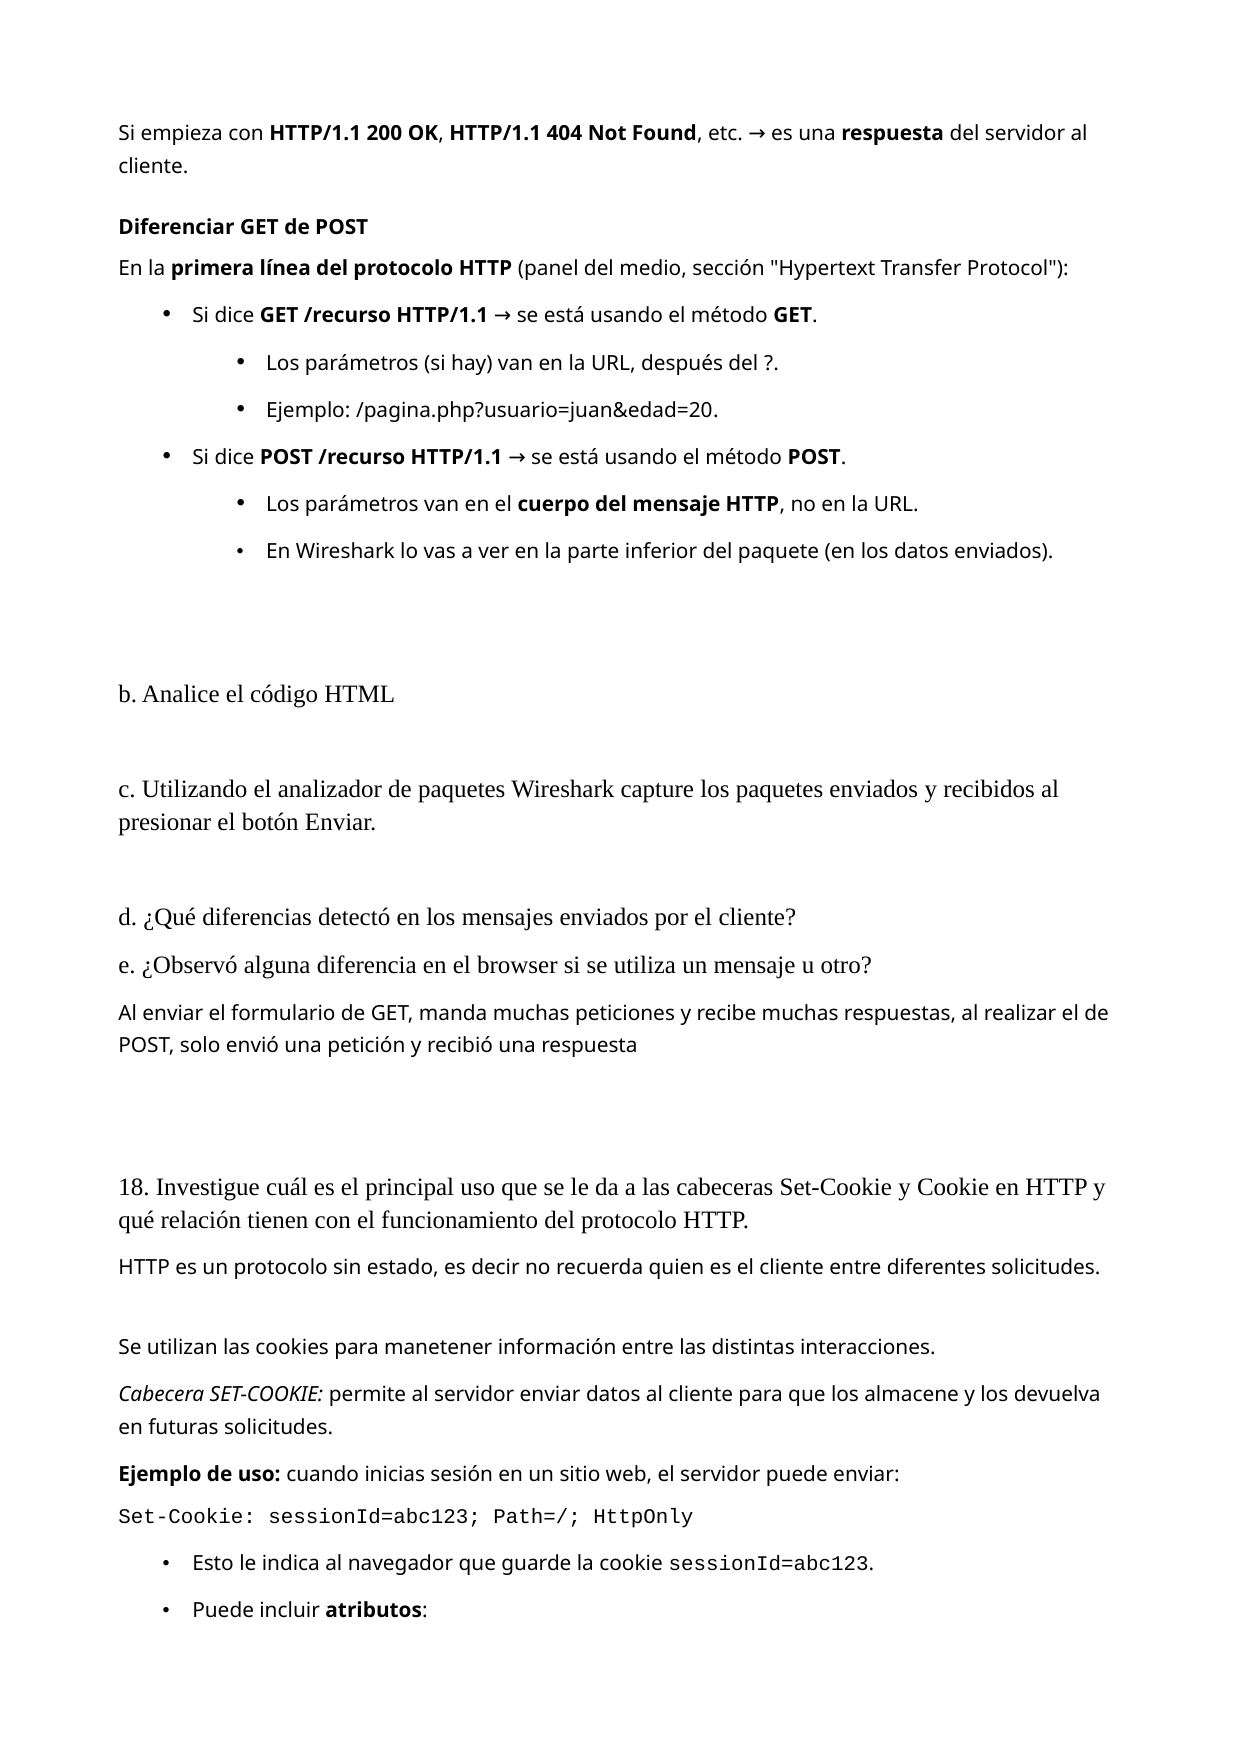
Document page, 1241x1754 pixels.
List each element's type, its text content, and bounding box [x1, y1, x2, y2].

text d. ¿Qué diferencias detectó en los mensajes enviados por el cliente? [118, 902, 1122, 931]
text En la primera línea del protocolo HTTP (panel del medio, sección "Hypertext Transfer Protocol"): [118, 253, 1122, 282]
list Los parámetros (si hay) van en la URL, después del ?. [236, 348, 1122, 376]
list Los parámetros van en el cuerpo del mensaje HTTP, no en la URL. [236, 489, 1122, 518]
list Ejemplo: /pagina.php?usuario=juan&edad=20. [236, 395, 1122, 423]
subtitle Diferenciar GET de POST [118, 212, 1122, 241]
text Al enviar el formulario de GET, manda muchas peticiones y recibe muchas respuestas, al realizar el de POST, solo envió una petición y recibió una respuesta [118, 998, 1122, 1059]
text Set-Cookie: sessionId=abc123; Path=/; HttpOnly [118, 1506, 1122, 1530]
text Cabecera SET-COOKIE: permite al servidor enviar datos al cliente para que los almacene y los devuelva en futuras solicitudes. [118, 1379, 1122, 1440]
text c. Utilizando el analizador de paquetes Wireshark capture los paquetes enviados y recibidos al presionar el botón Enviar. [118, 774, 1122, 836]
list Puede incluir atributos: [162, 1596, 1122, 1624]
list Esto le indica al navegador que guarde la cookie sessionId=abc123. [162, 1548, 1122, 1577]
text b. Analice el código HTML [118, 679, 1122, 708]
list Si dice POST /recurso HTTP/1.1 → se está usando el método POST. [162, 442, 1122, 471]
list En Wireshark lo vas a ver en la parte inferior del paquete (en los datos enviados). [236, 537, 1122, 565]
text HTTP es un protocolo sin estado, es decir no recuerda quien es el cliente entre diferentes solicitudes. [118, 1252, 1122, 1313]
text Si empieza con HTTP/1.1 200 OK, HTTP/1.1 404 Not Found, etc. → es una respuesta del servidor al cliente. [118, 118, 1122, 179]
text 18. Investigue cuál es el principal uso que se le da a las cabeceras Set-Cookie y Cookie en HTTP y qué relación tienen con el funcionamiento del protocolo HTTP. [118, 1172, 1122, 1233]
text Ejemplo de uso: cuando inicias sesión en un sitio web, el servidor puede enviar: [118, 1459, 1122, 1488]
list Si dice GET /recurso HTTP/1.1 → se está usando el método GET. [162, 301, 1122, 329]
text Se utilizan las cookies para manetener información entre las distintas interacciones. [118, 1332, 1122, 1361]
text e. ¿Observó alguna diferencia en el browser si se utiliza un mensaje u otro? [118, 950, 1122, 979]
